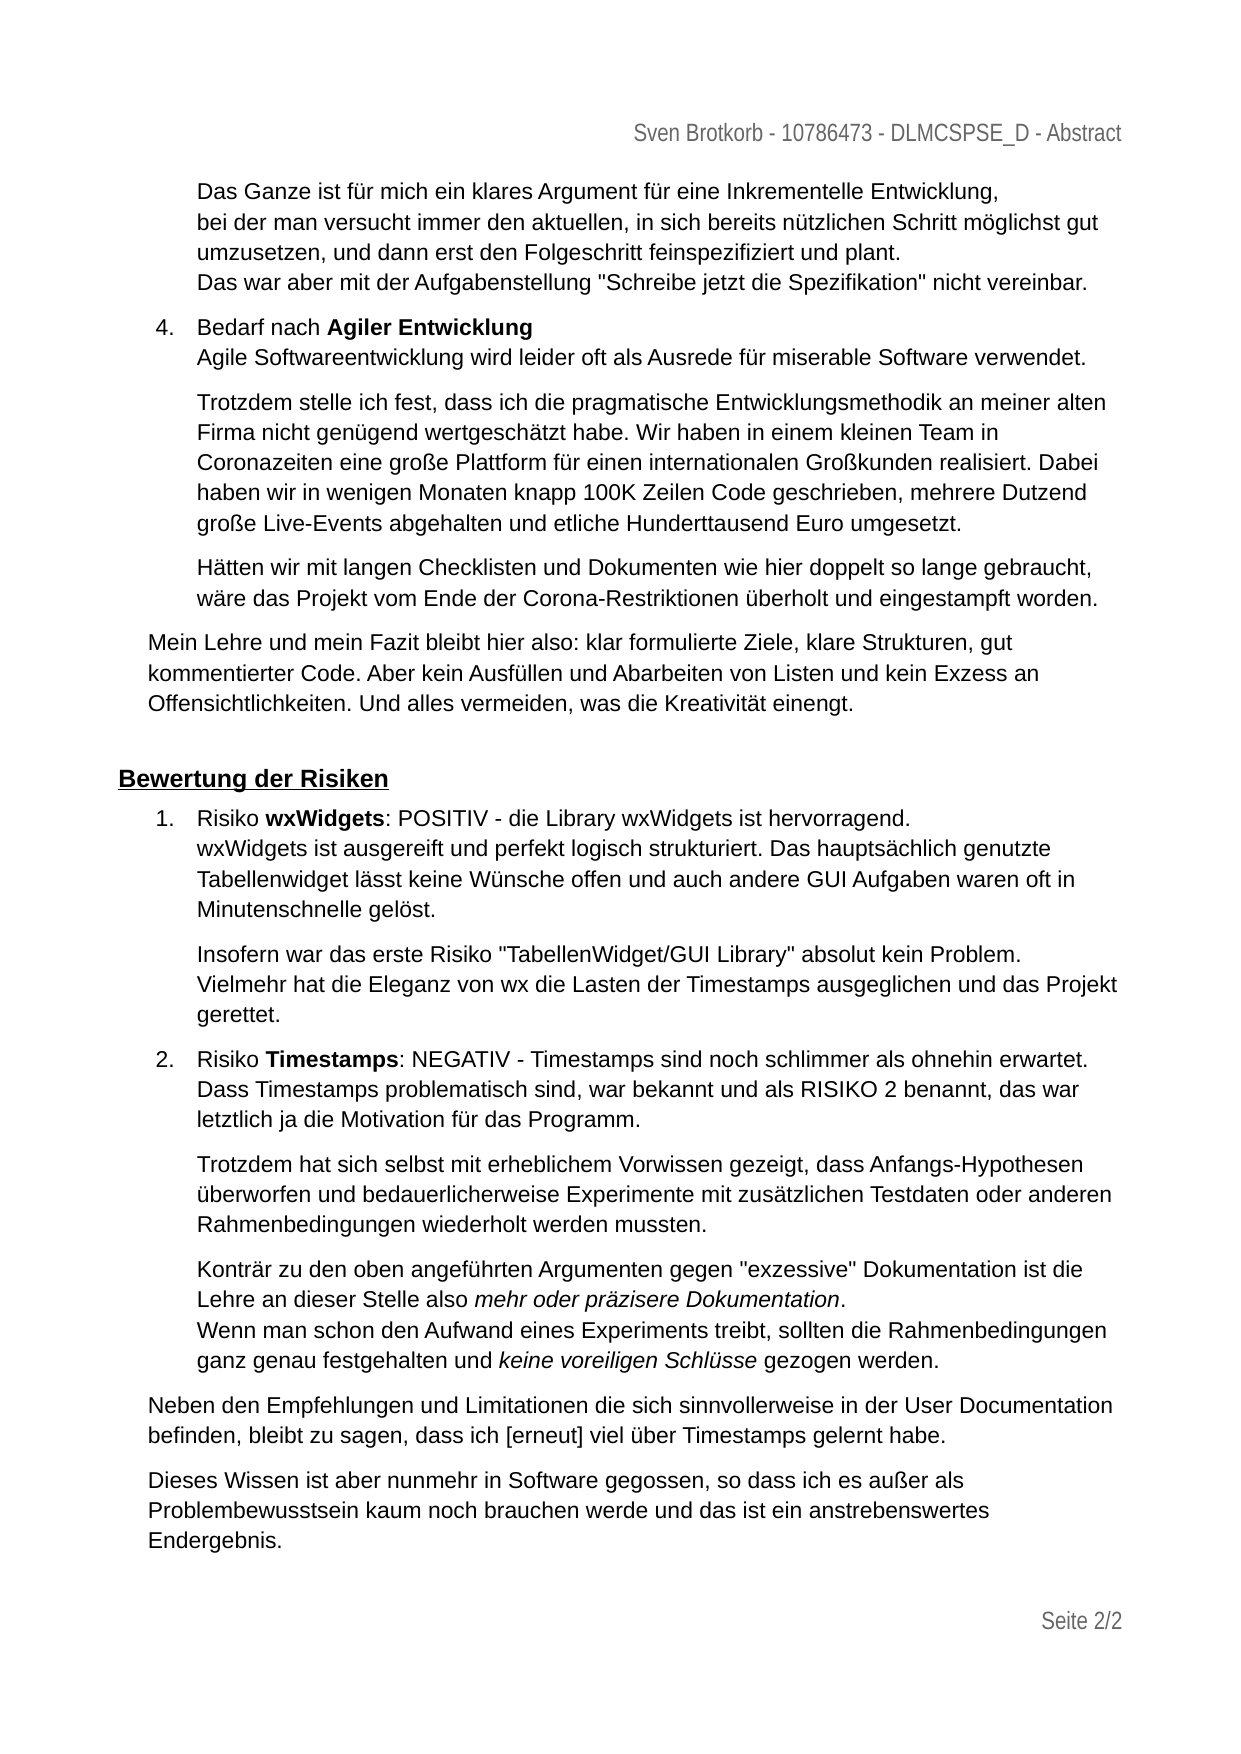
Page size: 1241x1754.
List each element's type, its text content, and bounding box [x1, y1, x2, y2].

text Trotzdem hat sich selbst mit erheblichem Vorwissen gezeigt, dass Anfangs-Hypothesen überworfen und bedauerlicherweise Experimente mit zusätzlichen Testdaten oder anderen Rahmenbedingungen wiederholt werden mussten. [197, 1151, 1122, 1238]
text Dieses Wissen ist aber nunmehr in Software gegossen, so dass ich es außer als Problembewusstsein kaum noch brauchen werde und das ist ein anstrebenswertes Endergebnis. [148, 1467, 1122, 1553]
text Insofern war das erste Risiko "TabellenWidget/GUI Library" absolut kein Problem. Vielmehr hat die Eleganz von wx die Lasten der Timestamps ausgeglichen und das Projekt gerettet. [197, 941, 1122, 1027]
list Risiko Timestamps: NEGATIV - Timestamps sind noch schlimmer als ohnehin erwartet. Dass Timestamps problematisch sind, war bekannt und als RISIKO 2 benannt, das war letztlich ja die Motivation für das Programm. [155, 1046, 1122, 1133]
text Neben den Empfehlungen und Limitationen die sich sinnvollerweise in der User Documentation befinden, bleibt zu sagen, dass ich [erneut] viel über Timestamps gelernt habe. [148, 1392, 1122, 1448]
text Konträr zu den oben angeführten Argumenten gegen "exzessive" Dokumentation ist die Lehre an dieser Stelle also mehr oder präzisere Dokumentation. Wenn man schon den Aufwand eines Experiments treibt, sollten die Rahmenbedingungen ganz genau festgehalten und keine voreiligen Schlüsse gezogen werden. [197, 1256, 1122, 1373]
subtitle Bewertung der Risiken [118, 764, 1122, 793]
text Mein Lehre und mein Fazit bleibt hier also: klar formulierte Ziele, klare Strukturen, gut kommentierter Code. Aber kein Ausfüllen und Abarbeiten von Listen und kein Exzess an Offensichtlichkeiten. Und alles vermeiden, was die Kreativität einengt. [148, 629, 1122, 716]
text Das Ganze ist für mich ein klares Argument für eine Inkrementelle Entwicklung, bei der man versucht immer den aktuellen, in sich bereits nützlichen Schritt möglichst gut umzusetzen, und dann erst den Folgeschritt feinspezifiziert und plant. Das war aber mit der Aufgabenstellung "Schreibe jetzt die Spezifikation" nicht vereinbar. [197, 178, 1122, 295]
list Bedarf nach Agiler Entwicklung Agile Softwareentwicklung wird leider oft als Ausrede für miserable Software verwendet. [155, 314, 1122, 370]
text Hätten wir mit langen Checklisten und Dokumenten wie hier doppelt so lange gebraucht, wäre das Projekt vom Ende der Corona-Restriktionen überholt und eingestampft worden. [197, 554, 1122, 611]
text Trotzdem stelle ich fest, dass ich die pragmatische Entwicklungsmethodik an meiner alten Firma nicht genügend wertgeschätzt habe. Wir haben in einem kleinen Team in Coronazeiten eine große Plattform für einen internationalen Großkunden realisiert. Dabei haben wir in wenigen Monaten knapp 100K Zeilen Code geschrieben, mehrere Dutzend große Live-Events abgehalten und etliche Hunderttausend Euro umgesetzt. [197, 389, 1122, 536]
list Risiko wxWidgets: POSITIV - die Library wxWidgets ist hervorragend. wxWidgets ist ausgereift und perfekt logisch strukturiert. Das hauptsächlich genutzte Tabellenwidget lässt keine Wünsche offen und auch andere GUI Aufgaben waren oft in Minutenschnelle gelöst. [155, 805, 1122, 922]
